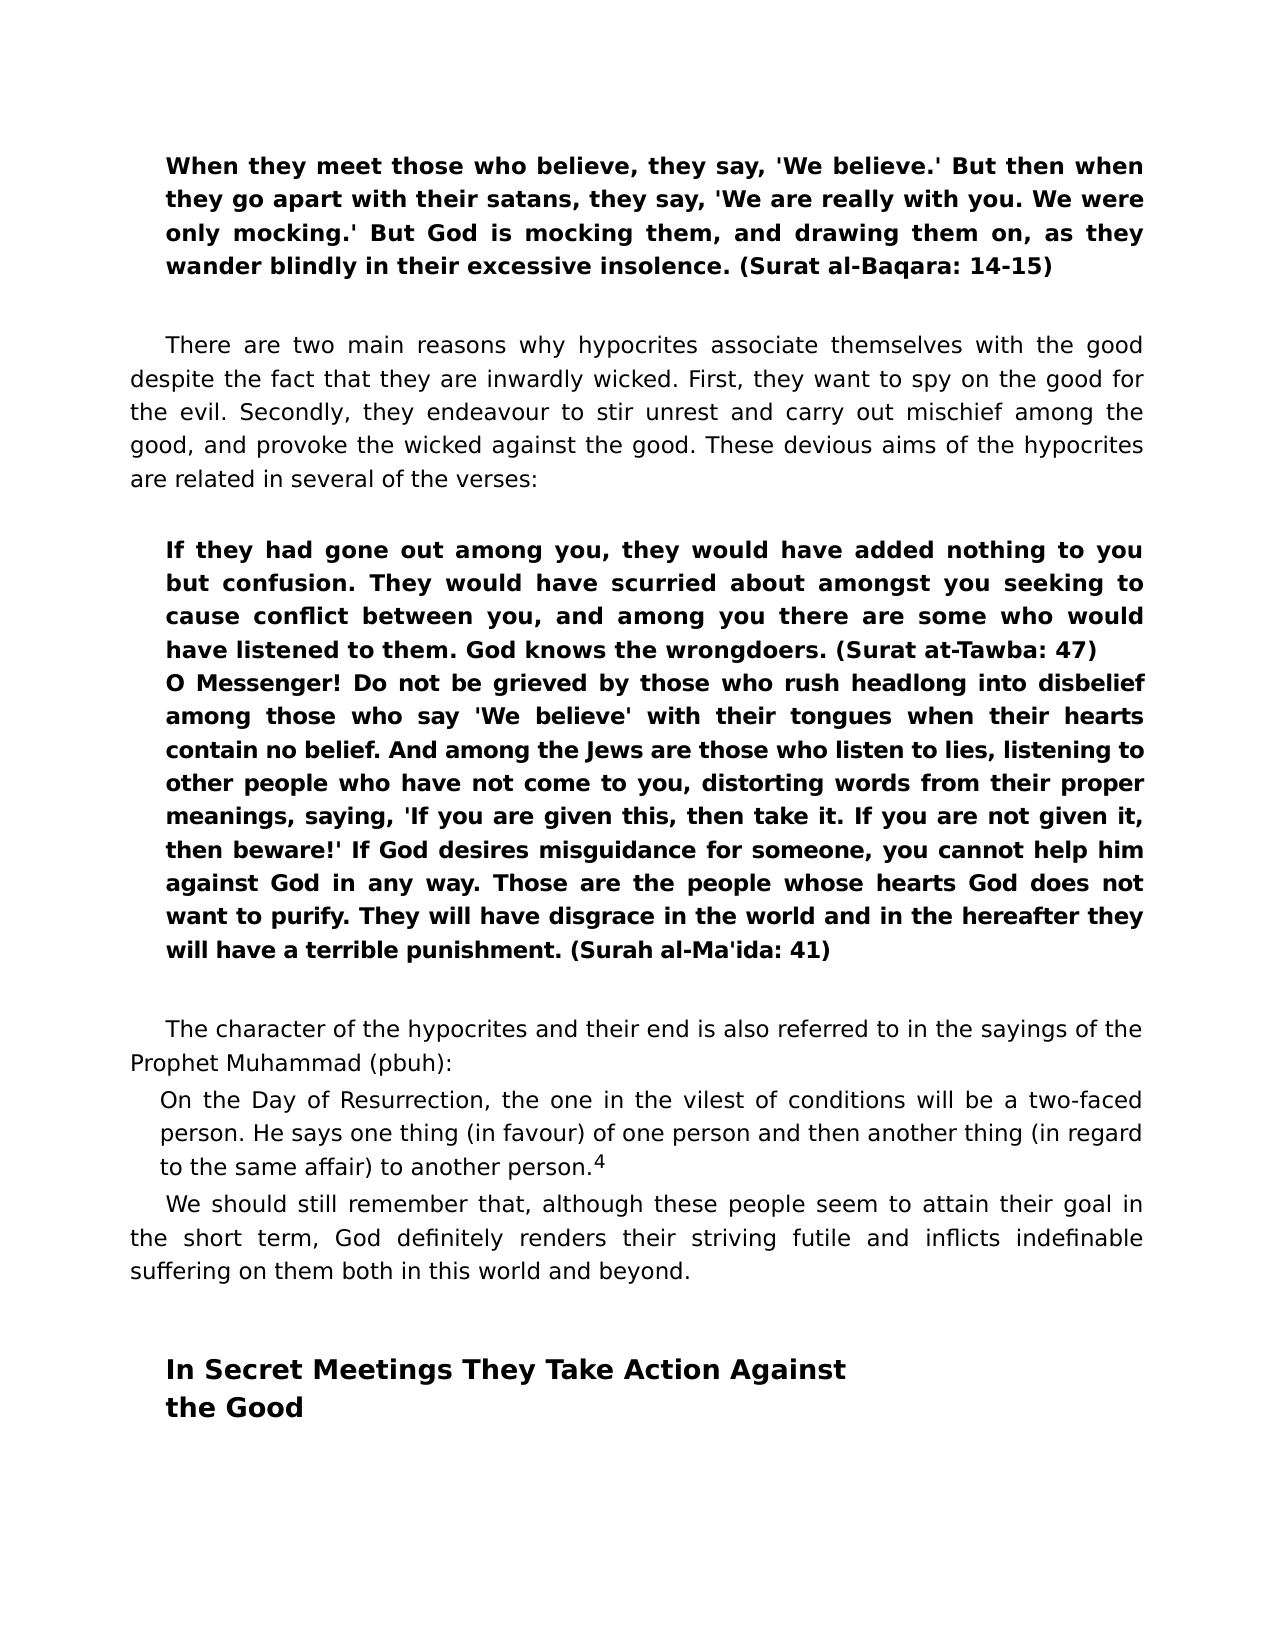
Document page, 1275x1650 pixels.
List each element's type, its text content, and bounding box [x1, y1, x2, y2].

text In Secret Meetings They Take Action Against [165, 1353, 1127, 1386]
text If they had gone out among you, they would have added nothing to you but confusion. They would have scurried about amongst you seeking to cause conflict between you, and among you there are some who would have listened to them. God knows the wrongdoers. (Surat at-Tawba: 47) [165, 531, 1145, 665]
text We should still remember that, although these people seem to attain their goal in the short term, God definitely renders their striving futile and inflicts indefinable suffering on them both in this world and beyond. [130, 1186, 1145, 1286]
text On the Day of Resurrection, the one in the vilest of conditions will be a two-faced person. He says one thing (in favour) of one person and then another thing (in regard to the same affair) to another person.4 [159, 1082, 1145, 1182]
text O Messenger! Do not be grieved by those who rush headlong into disbelief among those who say 'We believe' with their tongues when their hearts contain no belief. And among the Jews are those who listen to lies, listening to other people who have not come to you, distorting words from their proper meanings, saying, 'If you are given this, then take it. If you are not given it, then beware!' If God desires misguidance for someone, you cannot help him against God in any way. Those are the people whose hearts God does not want to purify. They will have disgrace in the world and in the hereafter they will have a terrible punishment. (Surah al-Ma'ida: 41) [165, 665, 1145, 965]
text the Good [165, 1392, 1127, 1423]
text There are two main reasons why hypocrites associate themselves with the good despite the fact that they are inwardly wicked. First, they want to spy on the good for the evil. Secondly, they endeavour to stir unrest and carry out mischief among the good, and provoke the wicked against the good. These devious aims of the hypocrites are related in several of the verses: [130, 327, 1145, 494]
text When they meet those who believe, they say, 'We believe.' But then when they go apart with their satans, they say, 'We are really with you. We were only mocking.' But God is mocking them, and drawing them on, as they wander blindly in their excessive insolence. (Surat al-Baqara: 14-15) [165, 148, 1145, 281]
text The character of the hypocrites and their end is also referred to in the sayings of the Prophet Muhammad (pbuh): [130, 1011, 1145, 1078]
